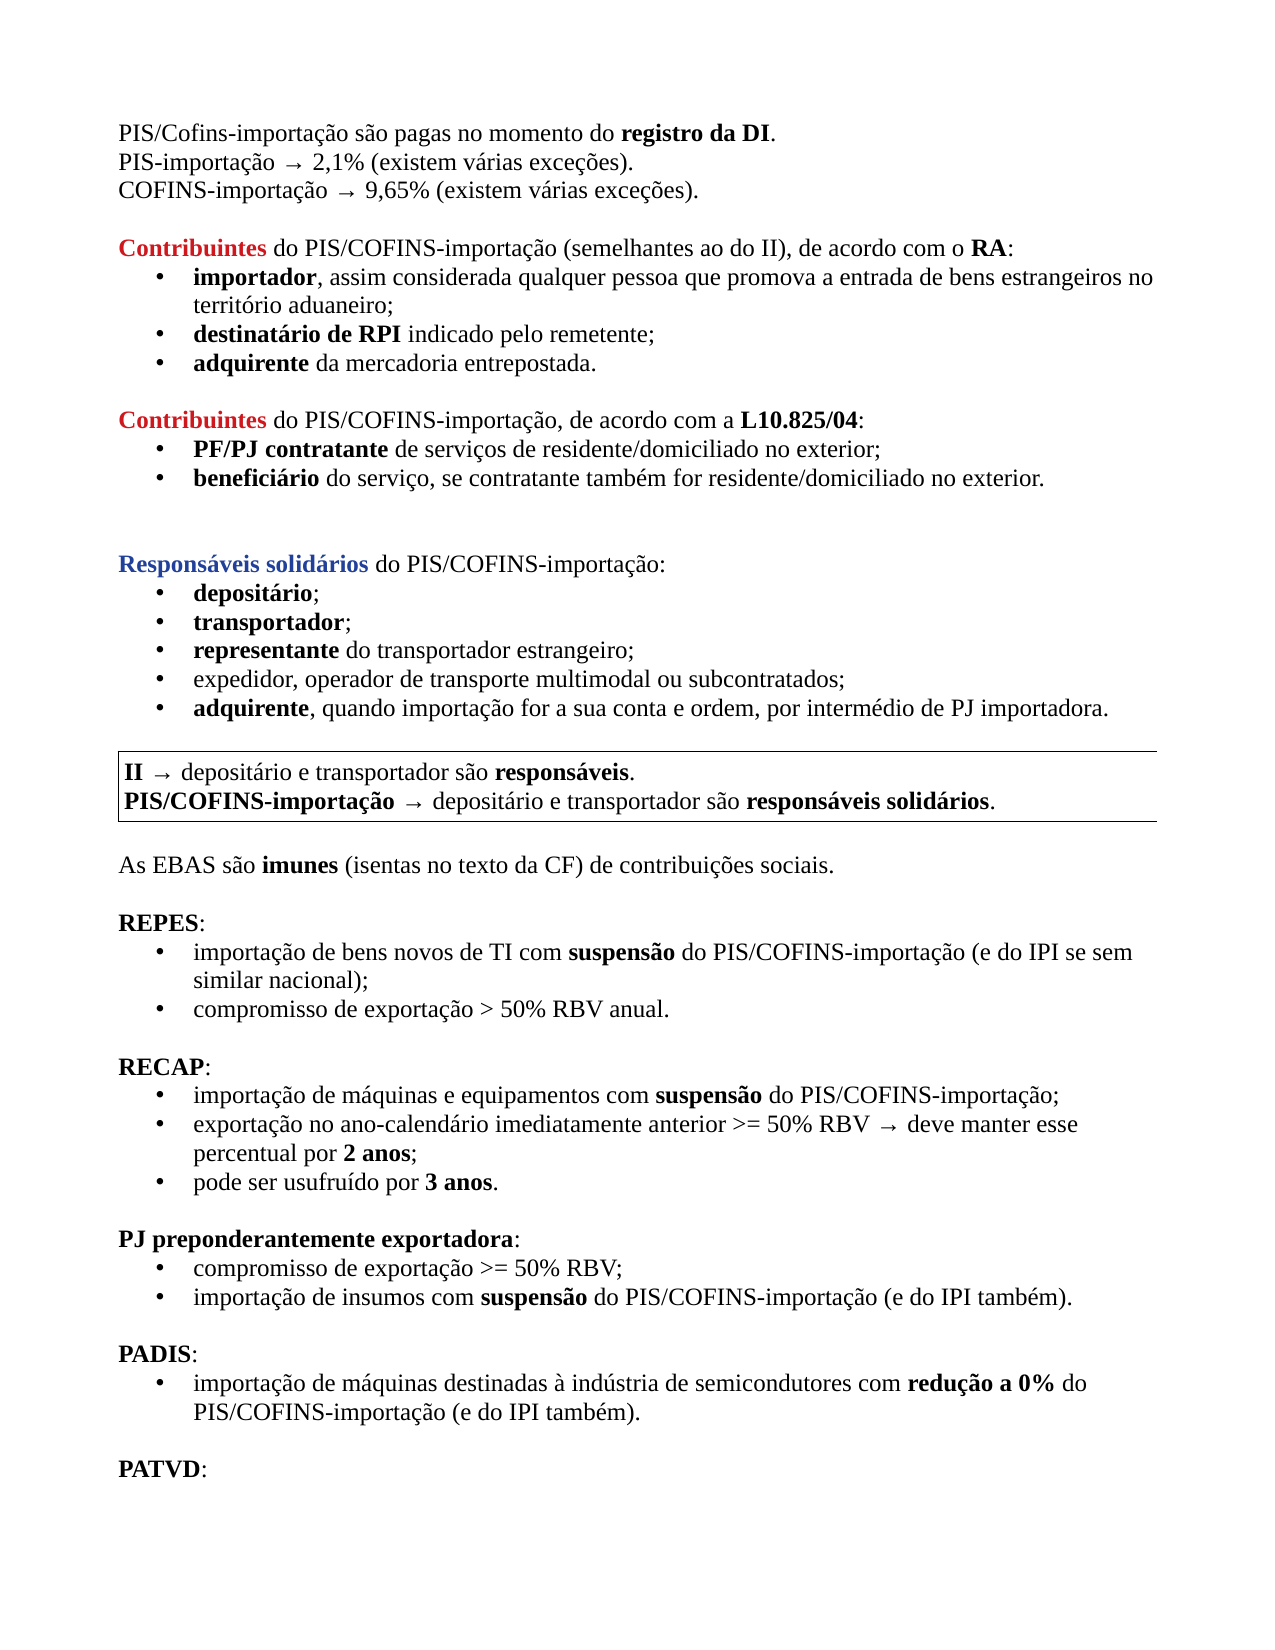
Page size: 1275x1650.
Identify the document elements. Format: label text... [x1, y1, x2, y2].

list compromisso de exportação > 50% RBV anual. [156, 994, 1157, 1023]
list adquirente da mercadoria entrepostada. [156, 348, 1157, 377]
list compromisso de exportação >= 50% RBV; [156, 1253, 1157, 1282]
list importação de máquinas destinadas à indústria de semicondutores com redução a 0% do PIS/COFINS-importação (e do IPI também). [156, 1368, 1157, 1425]
list adquirente, quando importação for a sua conta e ordem, por intermédio de PJ importadora. [156, 693, 1157, 722]
text Contribuintes do PIS/COFINS-importação (semelhantes ao do II), de acordo com o RA: [118, 233, 1157, 262]
list depositário; [156, 578, 1157, 607]
table_header II → depositário e transportador são responsáveis. PIS/COFINS-importação → depositário e transportador são responsáveis solidários. [119, 752, 1157, 821]
text As EBAS são imunes (isentas no texto da CF) de contribuições sociais. [118, 850, 1157, 879]
text Responsáveis solidários do PIS/COFINS-importação: [118, 549, 1157, 578]
list importação de insumos com suspensão do PIS/COFINS-importação (e do IPI também). [156, 1282, 1157, 1310]
text Contribuintes do PIS/COFINS-importação, de acordo com a L10.825/04: [118, 406, 1157, 434]
text PADIS: [118, 1339, 1157, 1368]
list destinatário de RPI indicado pelo remetente; [156, 319, 1157, 348]
list importador, assim considerada qualquer pessoa que promova a entrada de bens estrangeiros no território aduaneiro; [156, 262, 1157, 319]
text RECAP: [118, 1052, 1157, 1080]
text PATVD: [118, 1454, 1157, 1483]
list representante do transportador estrangeiro; [156, 636, 1157, 664]
text PIS/Cofins-importação são pagas no momento do registro da DI. [118, 118, 1157, 147]
text PJ preponderantemente exportadora: [118, 1224, 1157, 1253]
text COFINS-importação → 9,65% (existem várias exceções). [118, 176, 1157, 204]
list importação de bens novos de TI com suspensão do PIS/COFINS-importação (e do IPI se sem similar nacional); [156, 937, 1157, 994]
list transportador; [156, 607, 1157, 636]
list PF/PJ contratante de serviços de residente/domiciliado no exterior; [156, 434, 1157, 463]
text PIS-importação → 2,1% (existem várias exceções). [118, 147, 1157, 176]
list expedidor, operador de transporte multimodal ou subcontratados; [156, 664, 1157, 693]
text REPES: [118, 908, 1157, 937]
list exportação no ano-calendário imediatamente anterior >= 50% RBV → deve manter esse percentual por 2 anos; [156, 1109, 1157, 1167]
list importação de máquinas e equipamentos com suspensão do PIS/COFINS-importação; [156, 1080, 1157, 1109]
list pode ser usufruído por 3 anos. [156, 1167, 1157, 1195]
list beneficiário do serviço, se contratante também for residente/domiciliado no exterior. [156, 463, 1157, 492]
